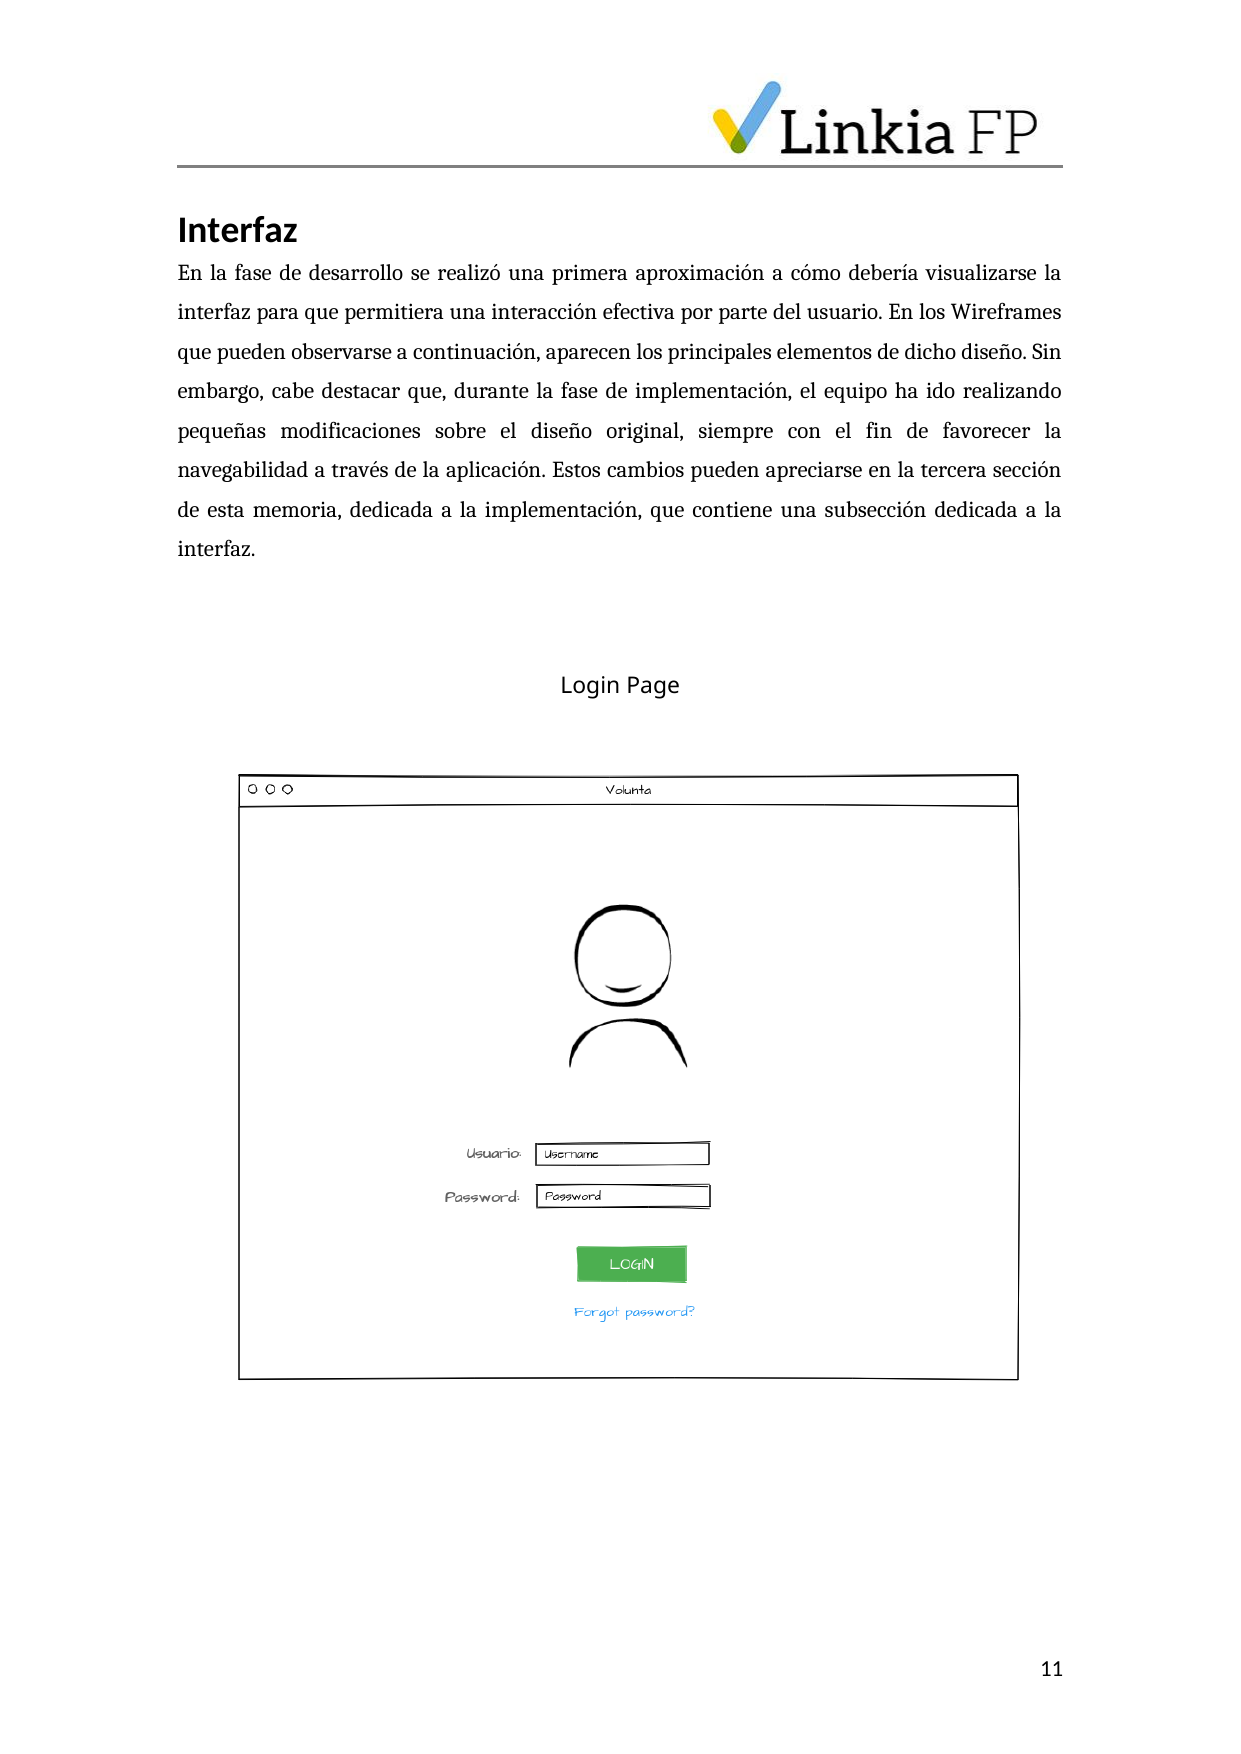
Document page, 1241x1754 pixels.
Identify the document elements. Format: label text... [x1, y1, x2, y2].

picture [178, 766, 1062, 1475]
text Login Page [177, 669, 1063, 701]
subtitle Interfaz [177, 206, 1063, 251]
text En la fase de desarrollo se realizó una primera aproximación a cómo debería visualizarse la interfaz para que permitiera una interacción efectiva por parte del usuario. En los Wireframes que pueden observarse a continuación, aparecen los principales elementos de dicho diseño. Sin embargo, cabe destacar que, durante la fase de implementación, el equipo ha ido realizando pequeñas modificaciones sobre el diseño original, siempre con el fin de favorecer la navegabilidad a través de la aplicación. Estos cambios pueden apreciarse en la tercera sección de esta memoria, dedicada a la implementación, que contiene una subsección dedicada a la interfaz. [177, 260, 1063, 562]
